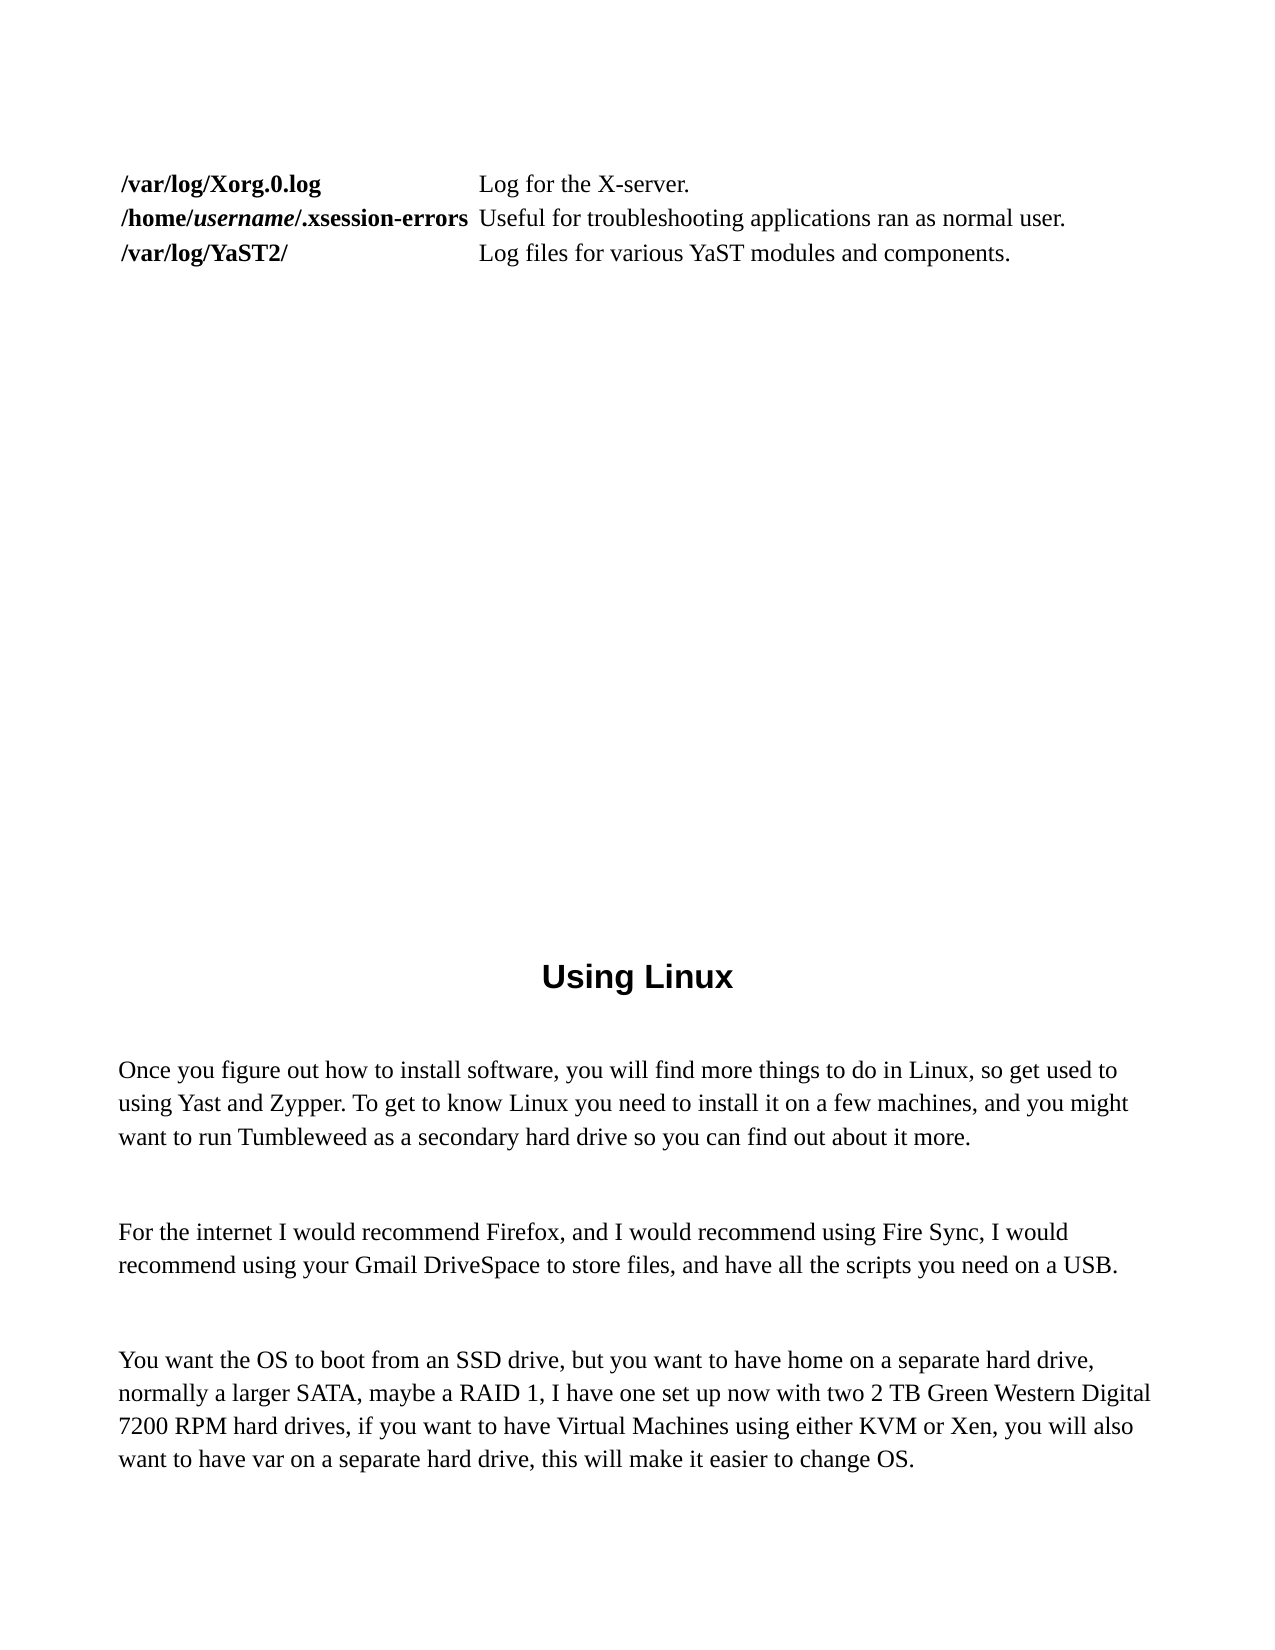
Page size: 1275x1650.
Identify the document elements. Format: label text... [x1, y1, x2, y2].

text Once you figure out how to install software, you will find more things to do in Linux, so get used to using Yast and Zypper. To get to know Linux you need to install it on a few machines, and you might want to run Tumbleweed as a secondary hard drive so you can find out about it more. [118, 1056, 1157, 1150]
table_cell Useful for troubleshooting applications ran as normal user. [476, 200, 1076, 235]
table_cell Log files for various YaST modules and components. [476, 235, 1076, 269]
text For the internet I would recommend Firefox, and I would recommend using Fire Sync, I would recommend using your Gmail DriveSpace to store files, and have all the scripts you need on a USB. [118, 1217, 1157, 1278]
table_cell /var/log/YaST2/ [118, 235, 476, 269]
subtitle Using Linux [118, 957, 1157, 995]
table_cell /home/username/.xsession-errors [118, 200, 476, 235]
text You want the OS to boot from an SSD drive, but you want to have home on a separate hard drive, normally a larger SATA, maybe a RAID 1, I have one set up now with two 2 TB Green Western Digital 7200 RPM hard drives, if you want to have Virtual Machines using either KVM or Xen, you will also want to have var on a separate hard drive, this will make it easier to change OS. [118, 1345, 1157, 1473]
table_header /var/log/Xorg.0.log [118, 166, 476, 200]
table_header Log for the X-server. [476, 166, 1076, 200]
